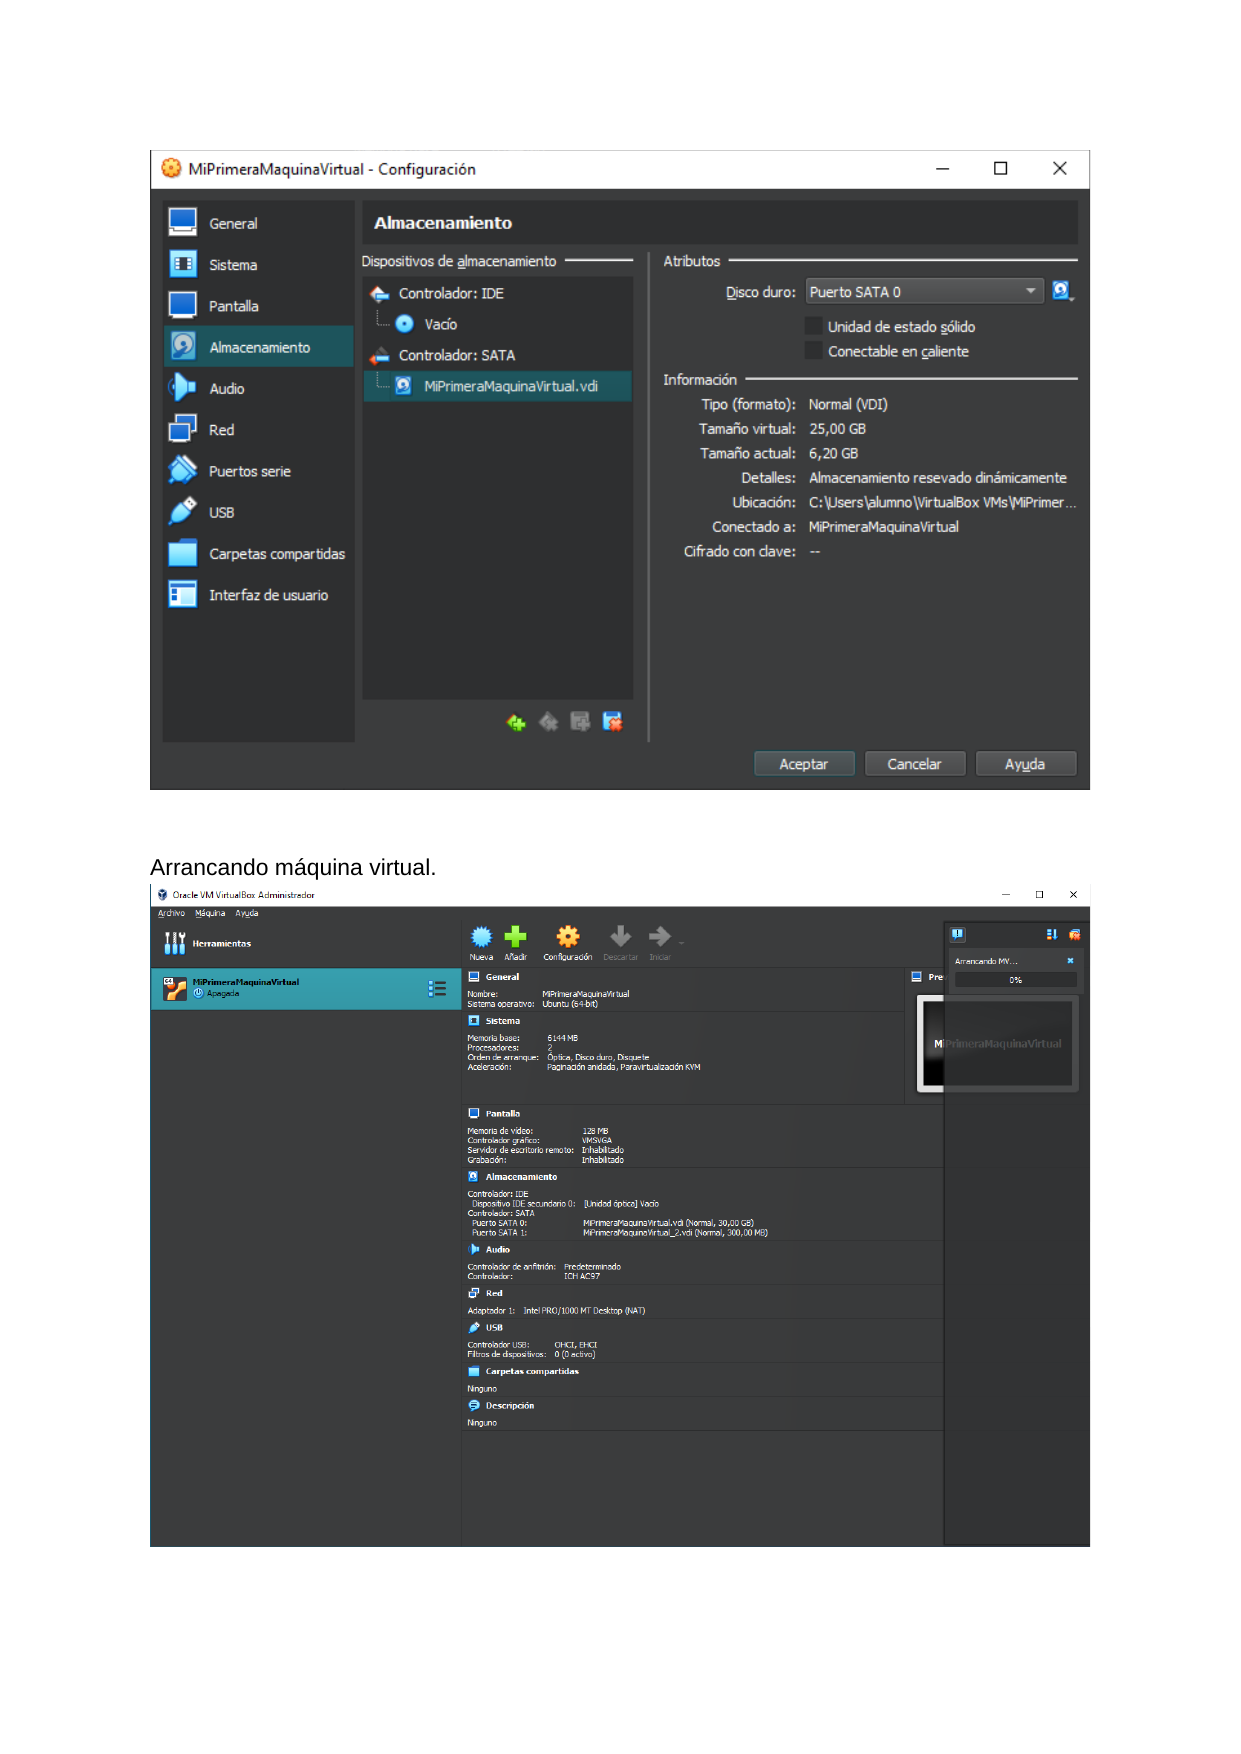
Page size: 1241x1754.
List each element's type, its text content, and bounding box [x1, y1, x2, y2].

text Arrancando máquina virtual. [150, 854, 1090, 880]
picture [150, 150, 1091, 790]
picture [150, 884, 1091, 1547]
